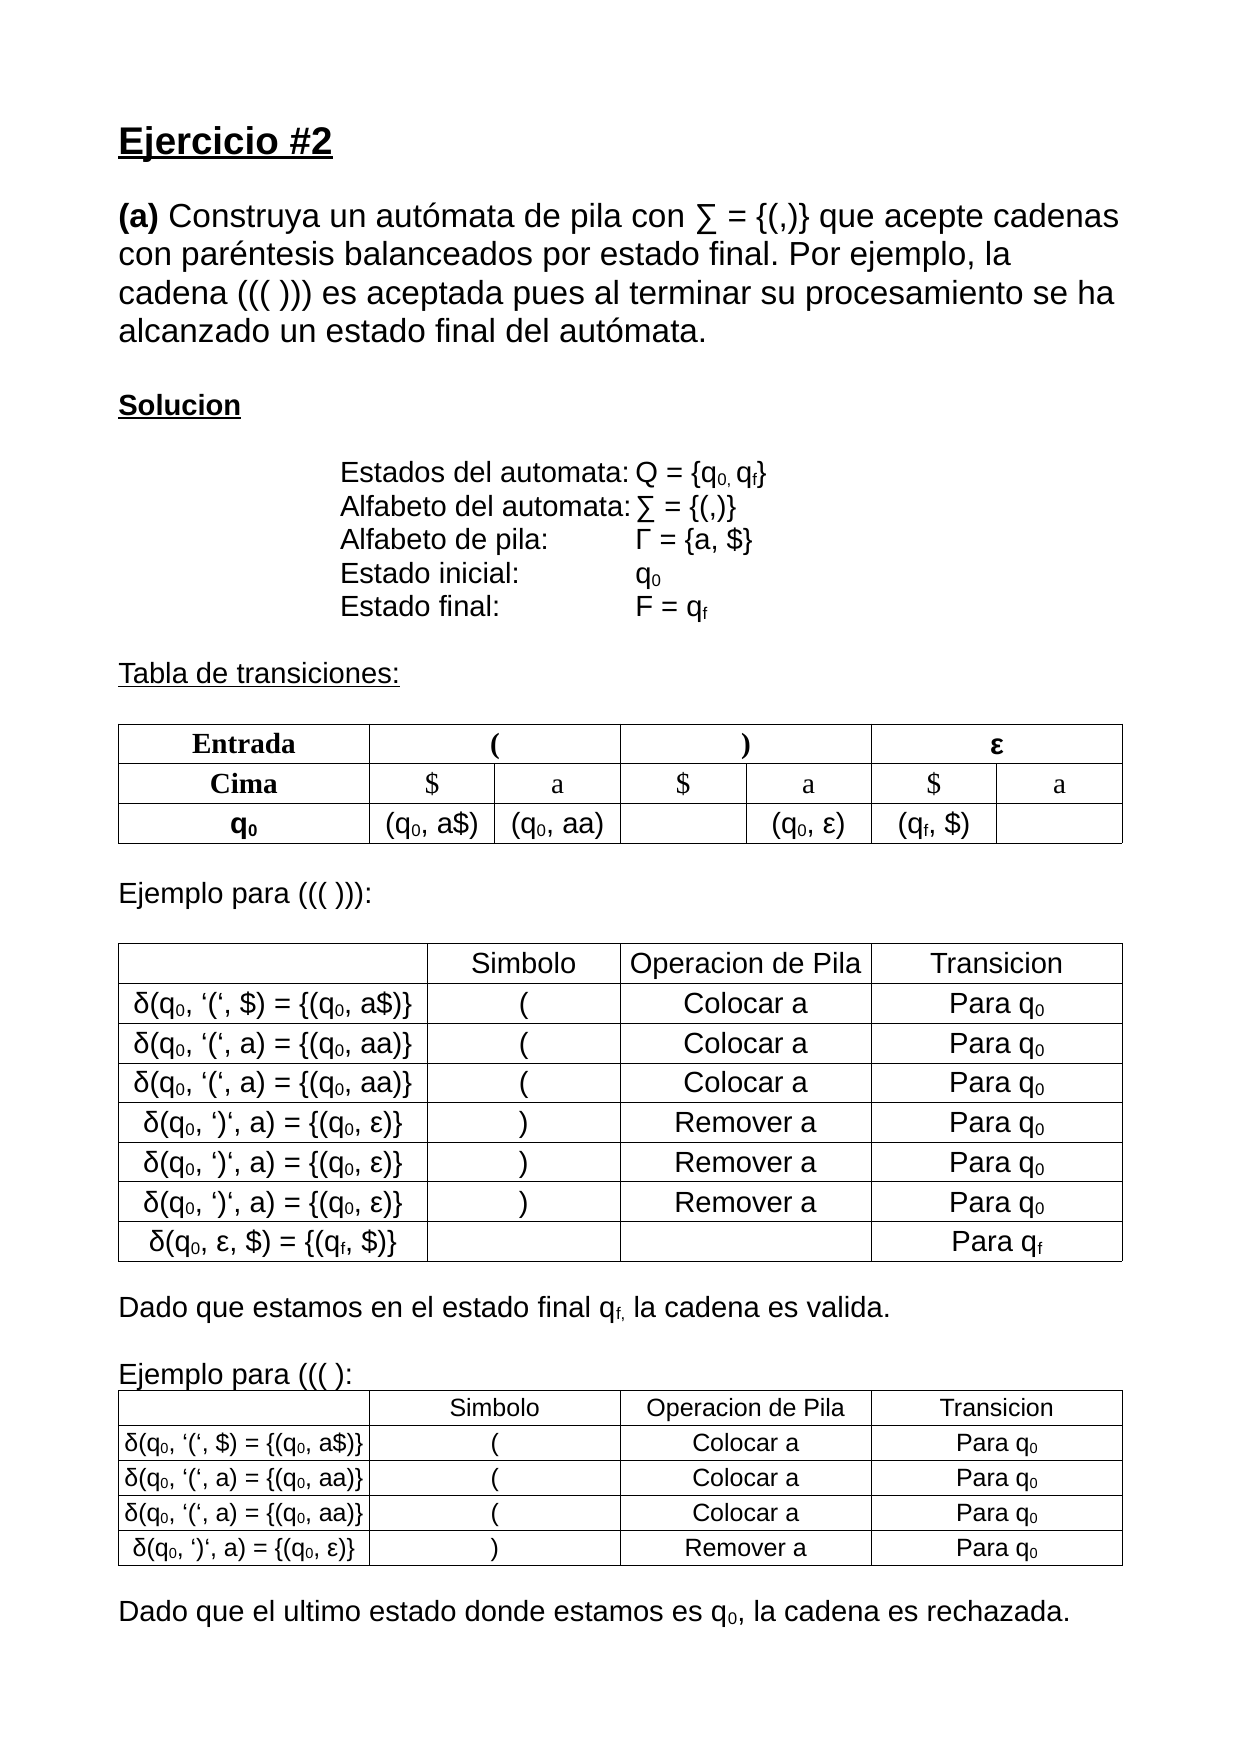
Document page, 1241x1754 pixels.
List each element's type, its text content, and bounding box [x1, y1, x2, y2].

table_cell Remover a [621, 1103, 871, 1142]
table_cell Colocar a [621, 984, 871, 1023]
table_header Simbolo [370, 1391, 620, 1425]
table_cell [428, 1222, 620, 1261]
table_cell ) [370, 1531, 620, 1565]
table_cell $ [370, 764, 494, 803]
table_cell ( [428, 1064, 620, 1102]
table_cell Cima [119, 764, 369, 803]
table_cell δ(q0, ‘(‘, a) = {(q0, aa)} [119, 1064, 427, 1102]
table_header Operacion de Pila [621, 1391, 871, 1425]
table_cell q0 [119, 804, 369, 843]
table_cell Colocar a [621, 1461, 871, 1495]
table_cell $ [872, 764, 996, 803]
text Dado que el ultimo estado donde estamos es q0, la cadena es rechazada. [118, 1594, 1122, 1628]
table_cell δ(q0, ‘(‘, a) = {(q0, aa)} [119, 1461, 369, 1495]
text Estado final: F = qf [118, 589, 1122, 623]
table_cell $ [621, 764, 746, 803]
table_cell Para q0 [872, 1103, 1122, 1142]
table_cell Para q0 [872, 1426, 1122, 1460]
table_cell Remover a [621, 1143, 871, 1181]
table_cell Para q0 [872, 984, 1122, 1023]
table_cell δ(q0, ‘(‘, a) = {(q0, aa)} [119, 1024, 427, 1062]
table_cell (q0, ε) [747, 804, 871, 843]
table_cell (q0, a$) [370, 804, 494, 843]
text (a) Construya un autómata de pila con ∑ = {(,)} que acepte cadenas con paréntesis balanceados por estado final. Por ejemplo, la cadena ((( ))) es aceptada pues al terminar su procesamiento se ha alcanzado un estado final del autómata. [118, 196, 1122, 388]
table_cell a [997, 764, 1122, 803]
table_cell δ(q0, ‘(‘, $) = {(q0, a$)} [119, 984, 427, 1023]
table_cell Para q0 [872, 1064, 1122, 1102]
table_header Simbolo [428, 944, 620, 983]
text Dado que estamos en el estado final qf, la cadena es valida. [118, 1290, 1122, 1323]
table_header Operacion de Pila [621, 944, 871, 983]
table_header Entrada [119, 725, 369, 763]
table_cell Para q0 [872, 1496, 1122, 1530]
text Estado inicial: q0 [118, 556, 1122, 589]
table_cell Para q0 [872, 1531, 1122, 1565]
table_cell δ(q0, ε, $) = {(qf, $)} [119, 1222, 427, 1261]
table_cell Colocar a [621, 1426, 871, 1460]
table_cell Para qf [872, 1222, 1122, 1261]
text Solucion [118, 388, 1122, 422]
table_cell Remover a [621, 1182, 871, 1221]
table_cell δ(q0, ‘)‘, a) = {(q0, ε)} [119, 1103, 427, 1142]
table_header ( [370, 725, 620, 763]
table_header Transicion [872, 1391, 1122, 1425]
table_cell [621, 804, 746, 843]
table_cell (qf, $) [872, 804, 996, 843]
table_cell Para q0 [872, 1143, 1122, 1181]
table_cell δ(q0, ‘(‘, a) = {(q0, aa)} [119, 1496, 369, 1530]
table_cell a [495, 764, 620, 803]
table_cell Para q0 [872, 1182, 1122, 1221]
table_cell ) [428, 1143, 620, 1181]
text Tabla de transiciones: [118, 656, 1122, 690]
table_cell δ(q0, ‘)‘, a) = {(q0, ε)} [119, 1531, 369, 1565]
table_cell δ(q0, ‘)‘, a) = {(q0, ε)} [119, 1182, 427, 1221]
table_cell (q0, aa) [495, 804, 620, 843]
table_cell Colocar a [621, 1496, 871, 1530]
text Estados del automata: Q = {q0, qf} [118, 455, 1122, 489]
text Ejemplo para ((( ): [118, 1357, 1122, 1390]
table_cell ) [428, 1182, 620, 1221]
table_cell Para q0 [872, 1461, 1122, 1495]
table_header [119, 944, 427, 983]
table_cell ( [428, 984, 620, 1023]
text Ejercicio #2 [118, 118, 1122, 162]
table_cell Colocar a [621, 1024, 871, 1062]
table_header ) [621, 725, 871, 763]
table_cell δ(q0, ‘(‘, $) = {(q0, a$)} [119, 1426, 369, 1460]
table_header Transicion [872, 944, 1122, 983]
text Alfabeto del automata: ∑ = {(,)} [118, 489, 1122, 522]
table_cell a [747, 764, 871, 803]
table_cell [997, 804, 1122, 843]
table_cell ) [428, 1103, 620, 1142]
text Alfabeto de pila: Γ = {a, $} [118, 522, 1122, 556]
table_header [119, 1391, 369, 1425]
table_cell Colocar a [621, 1064, 871, 1102]
table_cell ( [370, 1461, 620, 1495]
table_cell ( [370, 1426, 620, 1460]
table_cell ( [370, 1496, 620, 1530]
table_cell Para q0 [872, 1024, 1122, 1062]
text Ejemplo para ((( ))): [118, 876, 1122, 910]
table_cell δ(q0, ‘)‘, a) = {(q0, ε)} [119, 1143, 427, 1181]
table_cell Remover a [621, 1531, 871, 1565]
table_cell [621, 1222, 871, 1261]
table_header ε [872, 725, 1122, 763]
table_cell ( [428, 1024, 620, 1062]
